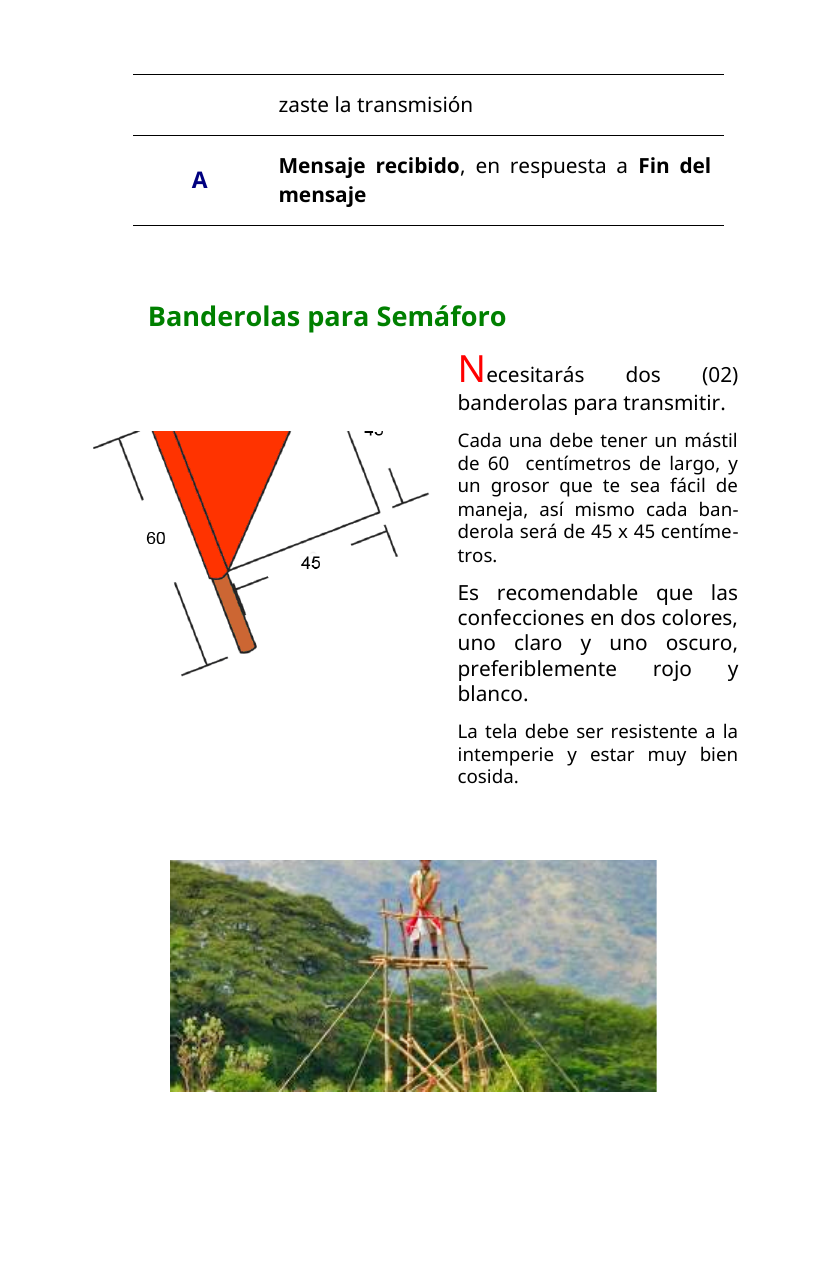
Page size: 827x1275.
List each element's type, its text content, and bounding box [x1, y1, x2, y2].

table_header Necesitarás dos (02) bandero­las para transmitir. Cada una debe tener un mástil de 60 centímetros de largo, y un grosor que te sea fácil de maneja, así mismo cada ban­derola será de 45 x 45 centíme­tros. Es recomendable que las con­fecciones en dos colores, uno claro y uno oscuro, preferible­mente rojo y blanco. La tela debe ser resistente a la intemperie y estar muy bien cosida. [446, 345, 749, 837]
picture [88, 431, 435, 677]
picture [170, 860, 657, 1092]
subtitle Banderolas para Semáforo [148, 300, 738, 333]
table_cell Mensaje recibido, en respuesta a Fin del mensaje [266, 136, 724, 225]
table_cell zaste la transmisión [266, 75, 724, 135]
table_header [78, 345, 446, 837]
table_cell [133, 75, 266, 135]
table_cell A [133, 136, 266, 225]
